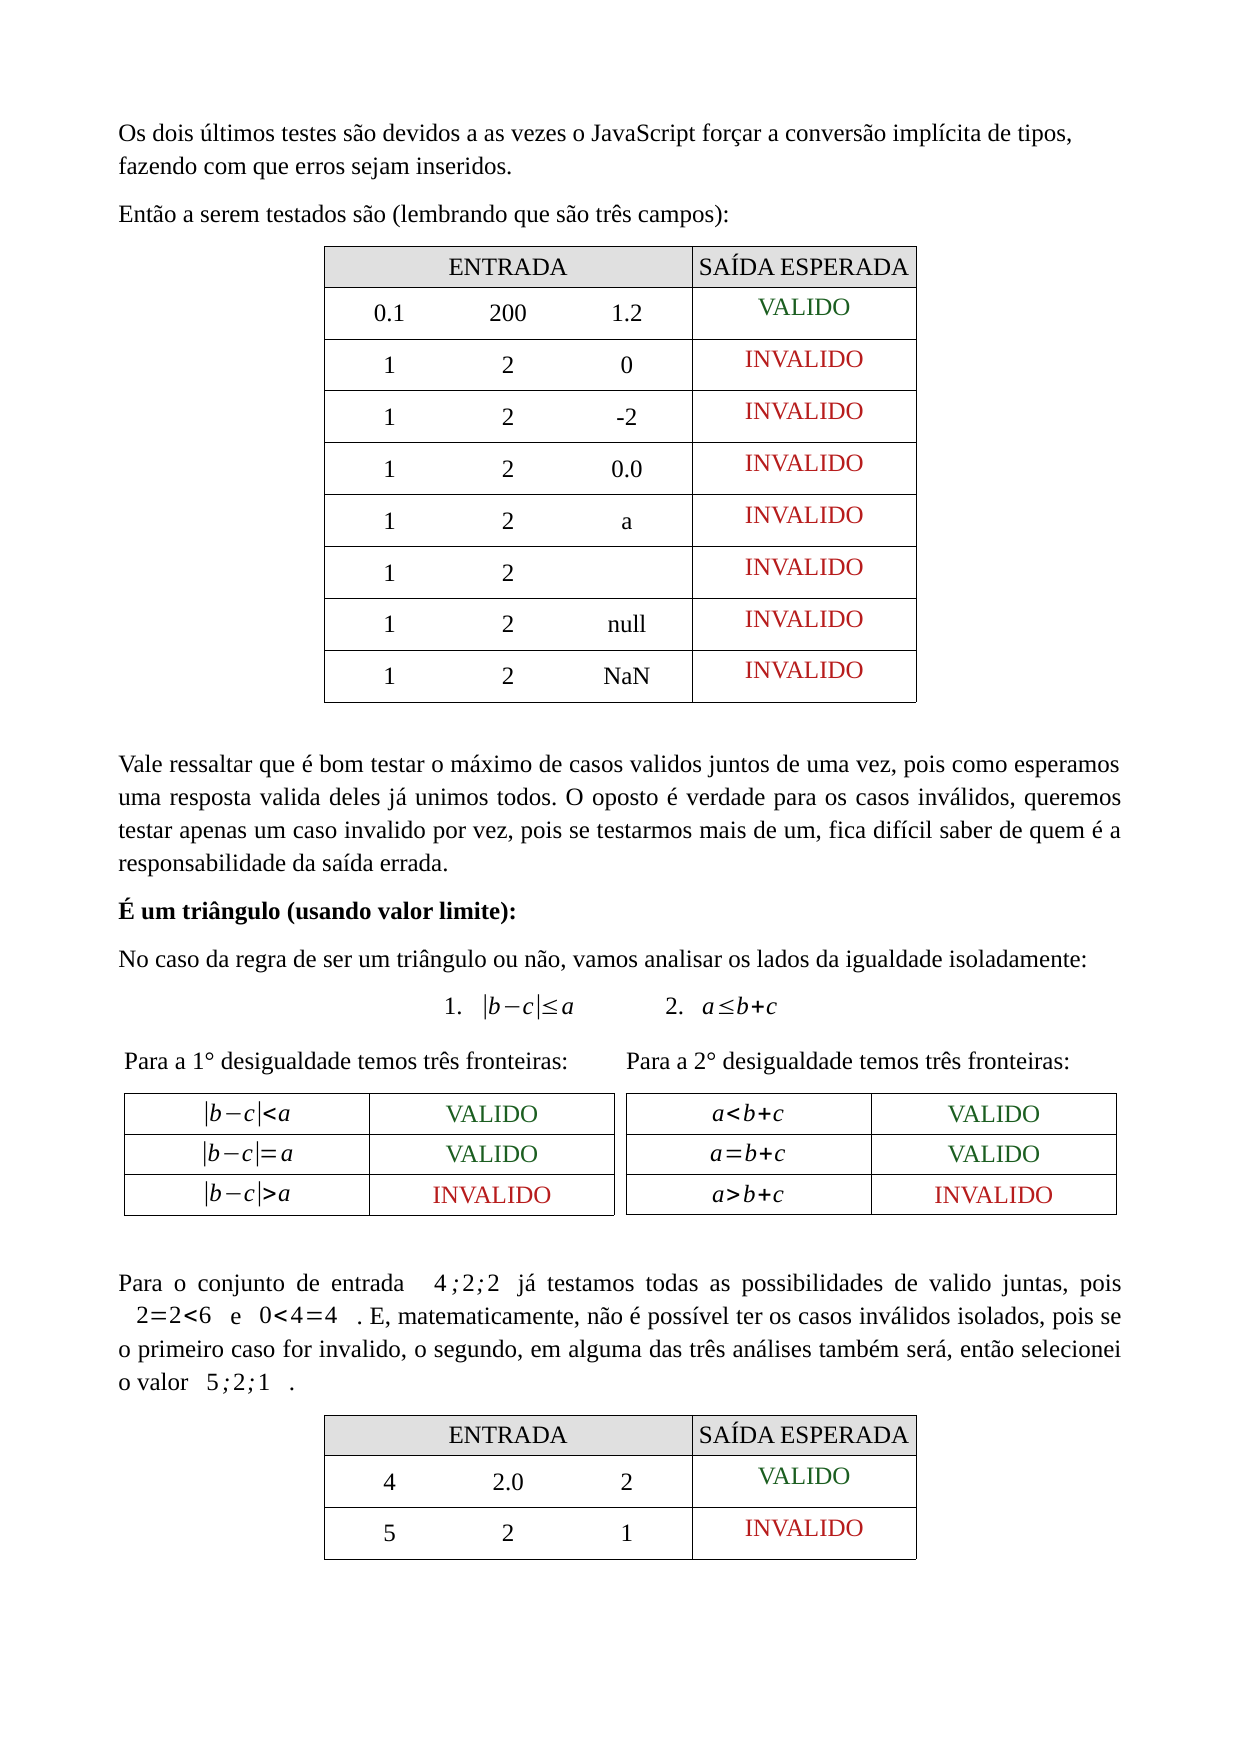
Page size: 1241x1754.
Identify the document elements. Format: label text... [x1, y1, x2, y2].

table_cell [325, 599, 692, 650]
table_header VALIDO [370, 1094, 614, 1134]
table_cell [325, 1456, 692, 1507]
table_header 2 [567, 1461, 686, 1501]
table_cell [125, 1135, 369, 1174]
table_cell INVALIDO [693, 391, 916, 442]
table_header -2 [567, 396, 686, 436]
table_header 2 [449, 500, 567, 540]
table_header NaN [567, 656, 686, 696]
table_header SAÍDA ESPERADA [693, 1416, 916, 1455]
table_header ENTRADA [325, 1416, 692, 1455]
table_cell [325, 443, 692, 494]
table_header 2 [449, 604, 567, 644]
text No caso da regra de ser um triângulo ou não, vamos analisar os lados da igualdade isoladamente: [118, 944, 1122, 972]
table_header [627, 1094, 871, 1134]
table_cell VALIDO [370, 1135, 614, 1174]
table_cell [325, 340, 692, 390]
table_header Para a 1° desigualdade temos três fronteiras: [118, 1040, 620, 1221]
table_cell INVALIDO [693, 651, 916, 702]
table_cell VALIDO [693, 288, 916, 338]
table_header 2 [449, 656, 567, 696]
table_cell [325, 1508, 692, 1559]
text Então a serem testados são (lembrando que são três campos): [118, 199, 1122, 227]
table_header 1 [330, 396, 448, 436]
table_header 1.2 [567, 293, 686, 333]
table_cell INVALIDO [693, 443, 916, 494]
table_cell INVALIDO [693, 1508, 916, 1559]
table_header 0.1 [330, 293, 448, 333]
table_header 5 [330, 1513, 448, 1553]
text É um triângulo (usando valor limite): [118, 896, 1122, 925]
table_cell VALIDO [693, 1456, 916, 1507]
table_cell [627, 1135, 871, 1174]
table_cell [325, 651, 692, 702]
table_header 1 [330, 656, 448, 696]
table_header null [567, 604, 686, 644]
table_cell INVALIDO [693, 340, 916, 390]
table_header 2 [449, 1513, 567, 1553]
text Os dois últimos testes são devidos a as vezes o JavaScript forçar a conversão implícita de tipos, fazendo com que erros sejam inseridos. [118, 118, 1122, 180]
table_cell INVALIDO [693, 547, 916, 598]
table_header 1 [330, 500, 448, 540]
table_header 0.0 [567, 448, 686, 488]
table_cell [325, 391, 692, 442]
table_cell [325, 288, 692, 338]
table_header 1 [330, 604, 448, 644]
table_header 2 [449, 448, 567, 488]
table_header 1 [567, 1513, 686, 1553]
table_header 1 [330, 448, 448, 488]
table_cell INVALIDO [693, 599, 916, 650]
table_header 2 [449, 552, 567, 592]
table_cell INVALIDO [872, 1175, 1116, 1214]
table_header SAÍDA ESPERADA [693, 247, 916, 287]
table_header 2 [449, 396, 567, 436]
table_cell INVALIDO [693, 495, 916, 546]
table_header 2.0 [449, 1461, 567, 1501]
table_header [125, 1094, 369, 1134]
table_header VALIDO [872, 1094, 1116, 1134]
text 1. 2. [118, 991, 1122, 1021]
table_cell VALIDO [872, 1135, 1116, 1174]
table_header [567, 552, 686, 592]
table_cell [325, 547, 692, 598]
table_cell [325, 495, 692, 546]
text Para o conjunto de entrada já testamos todas as possibilidades de valido juntas, pois e. E, matematicamente, não é possível ter os casos inválidos isolados, pois se o primeiro caso for invalido, o segundo, em alguma das três análises também será, então selecionei o valor. [118, 1268, 1122, 1396]
table_header 200 [449, 293, 567, 333]
table_cell INVALIDO [370, 1175, 614, 1214]
table_cell [627, 1175, 871, 1214]
table_header Para a 2° desigualdade temos três fronteiras: [620, 1040, 1122, 1221]
table_header 2 [449, 344, 567, 384]
table_header 1 [330, 552, 448, 592]
table_header 4 [330, 1461, 448, 1501]
text Vale ressaltar que é bom testar o máximo de casos validos juntos de uma vez, pois como esperamos uma resposta valida deles já unimos todos. O oposto é verdade para os casos inválidos, queremos testar apenas um caso invalido por vez, pois se testarmos mais de um, fica difícil saber de quem é a responsabilidade da saída errada. [118, 749, 1122, 877]
table_header 0 [567, 344, 686, 384]
table_header ENTRADA [325, 247, 692, 287]
table_header 1 [330, 344, 448, 384]
table_cell [125, 1175, 369, 1214]
table_header a [567, 500, 686, 540]
